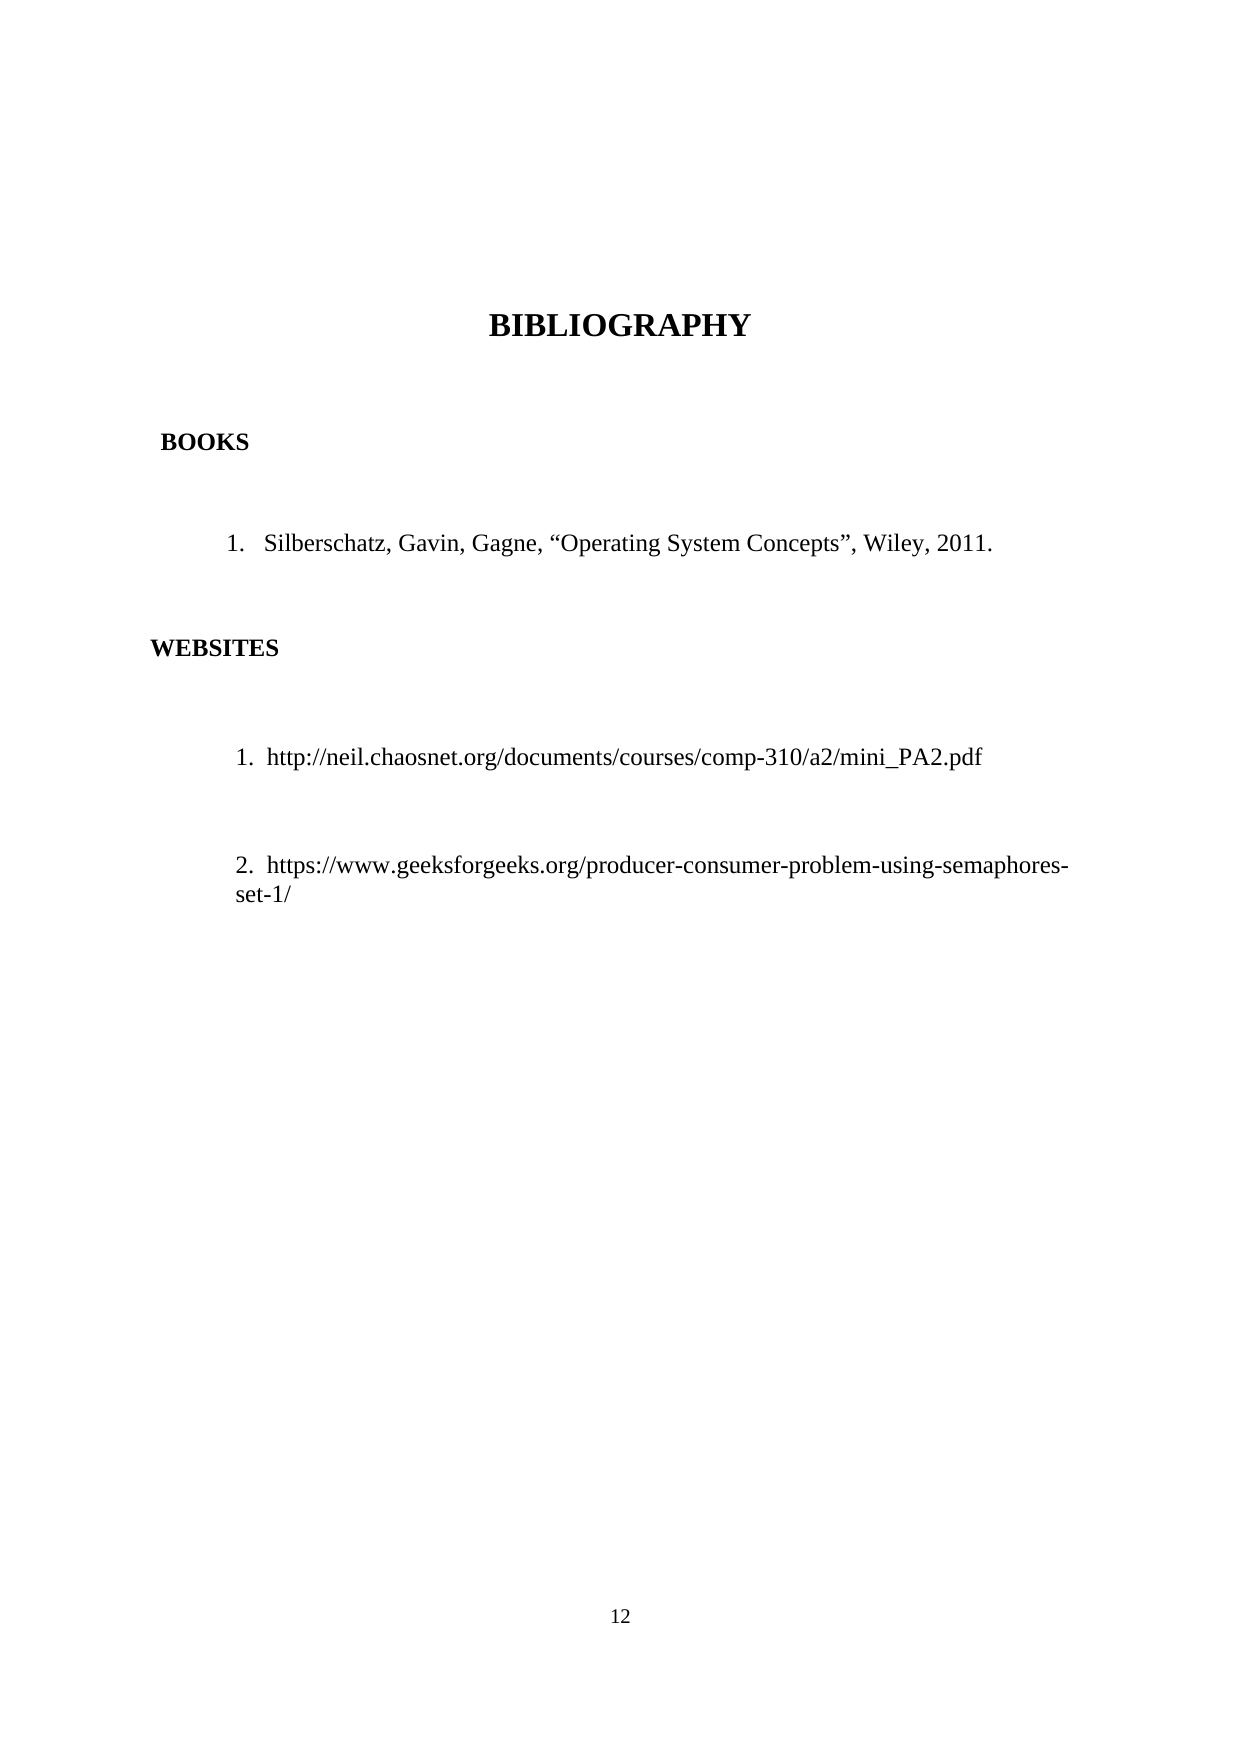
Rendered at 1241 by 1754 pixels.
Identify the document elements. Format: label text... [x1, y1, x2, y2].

text 2. https://www.geeksforgeeks.org/producer-consumer-problem-using-semaphores-set-1/ [235, 850, 1090, 908]
text 1. http://neil.chaosnet.org/documents/courses/comp-310/a2/mini_PA2.pdf [235, 742, 1090, 770]
text BIBLIOGRAPHY [150, 304, 1090, 343]
text 1. Silberschatz, Gavin, Gagne, “Operating System Concepts”, Wiley, 2011. [226, 528, 1090, 557]
text BOOKS [160, 427, 1090, 456]
text WEBSITES [150, 633, 1090, 661]
